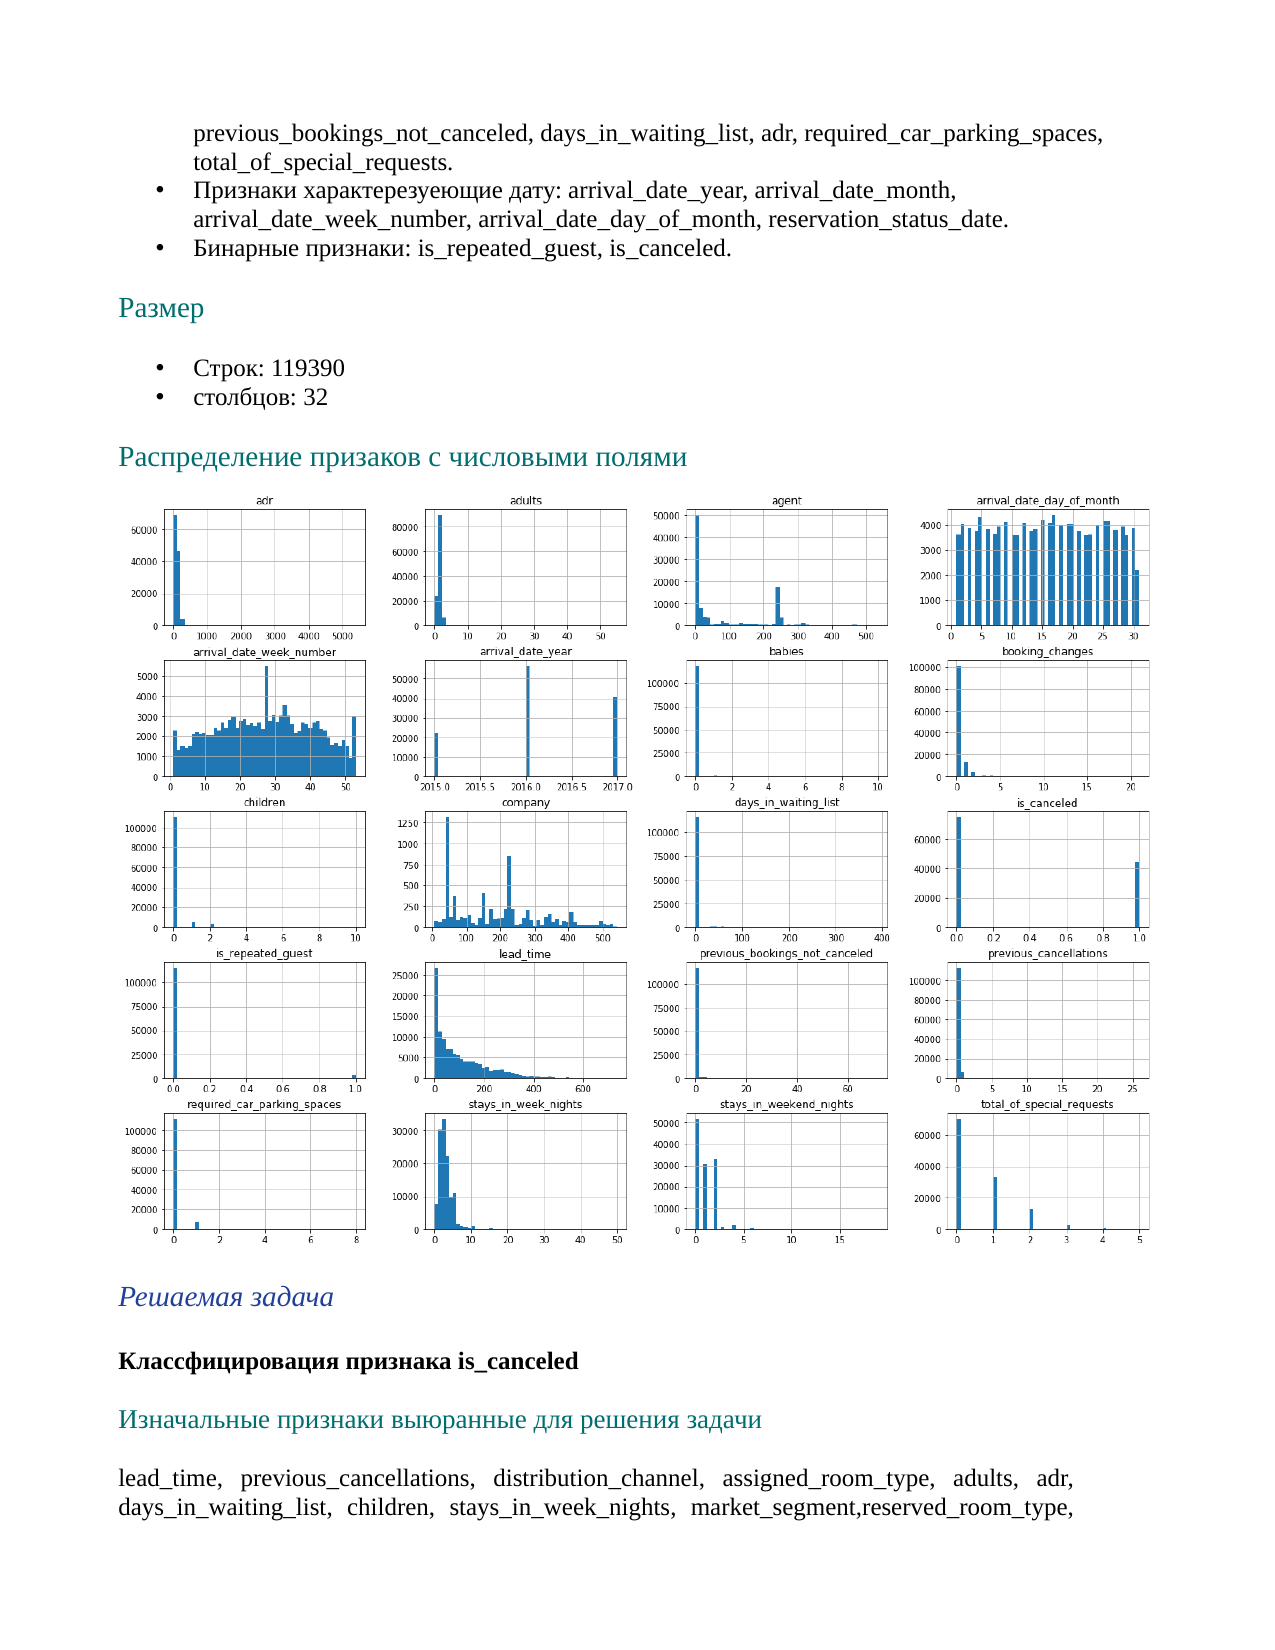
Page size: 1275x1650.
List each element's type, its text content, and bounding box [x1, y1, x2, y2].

list Бинарные признаки: is_repeated_guest, is_canceled. [156, 233, 1157, 262]
picture [118, 490, 1157, 1250]
list столбцов: 32 [156, 382, 1157, 410]
text Размер [118, 291, 1157, 324]
text Решаемая задача [118, 1279, 1157, 1312]
text Классфицировация признака is_canceled [118, 1346, 1157, 1374]
list Признаки характерезуеющие дату: arrival_date_year, arrival_date_month, arrival_date_week_number, arrival_date_day_of_month, reservation_status_date. [156, 176, 1157, 233]
list Строк: 119390 [156, 353, 1157, 382]
text Распределение призаков с числовыми полями [118, 439, 1157, 473]
text lead_time, previous_cancellations, distribution_channel, assigned_room_type, adults, adr, days_in_waiting_list, children, stays_in_week_nights, market_segment,reserved_room_type, [118, 1463, 1074, 1521]
list previous_bookings_not_canceled, days_in_waiting_list, adr, required_car_parking_spaces, total_of_special_requests. [156, 118, 1157, 176]
text Изначальные признаки выюранные для решения задачи [118, 1403, 1157, 1434]
